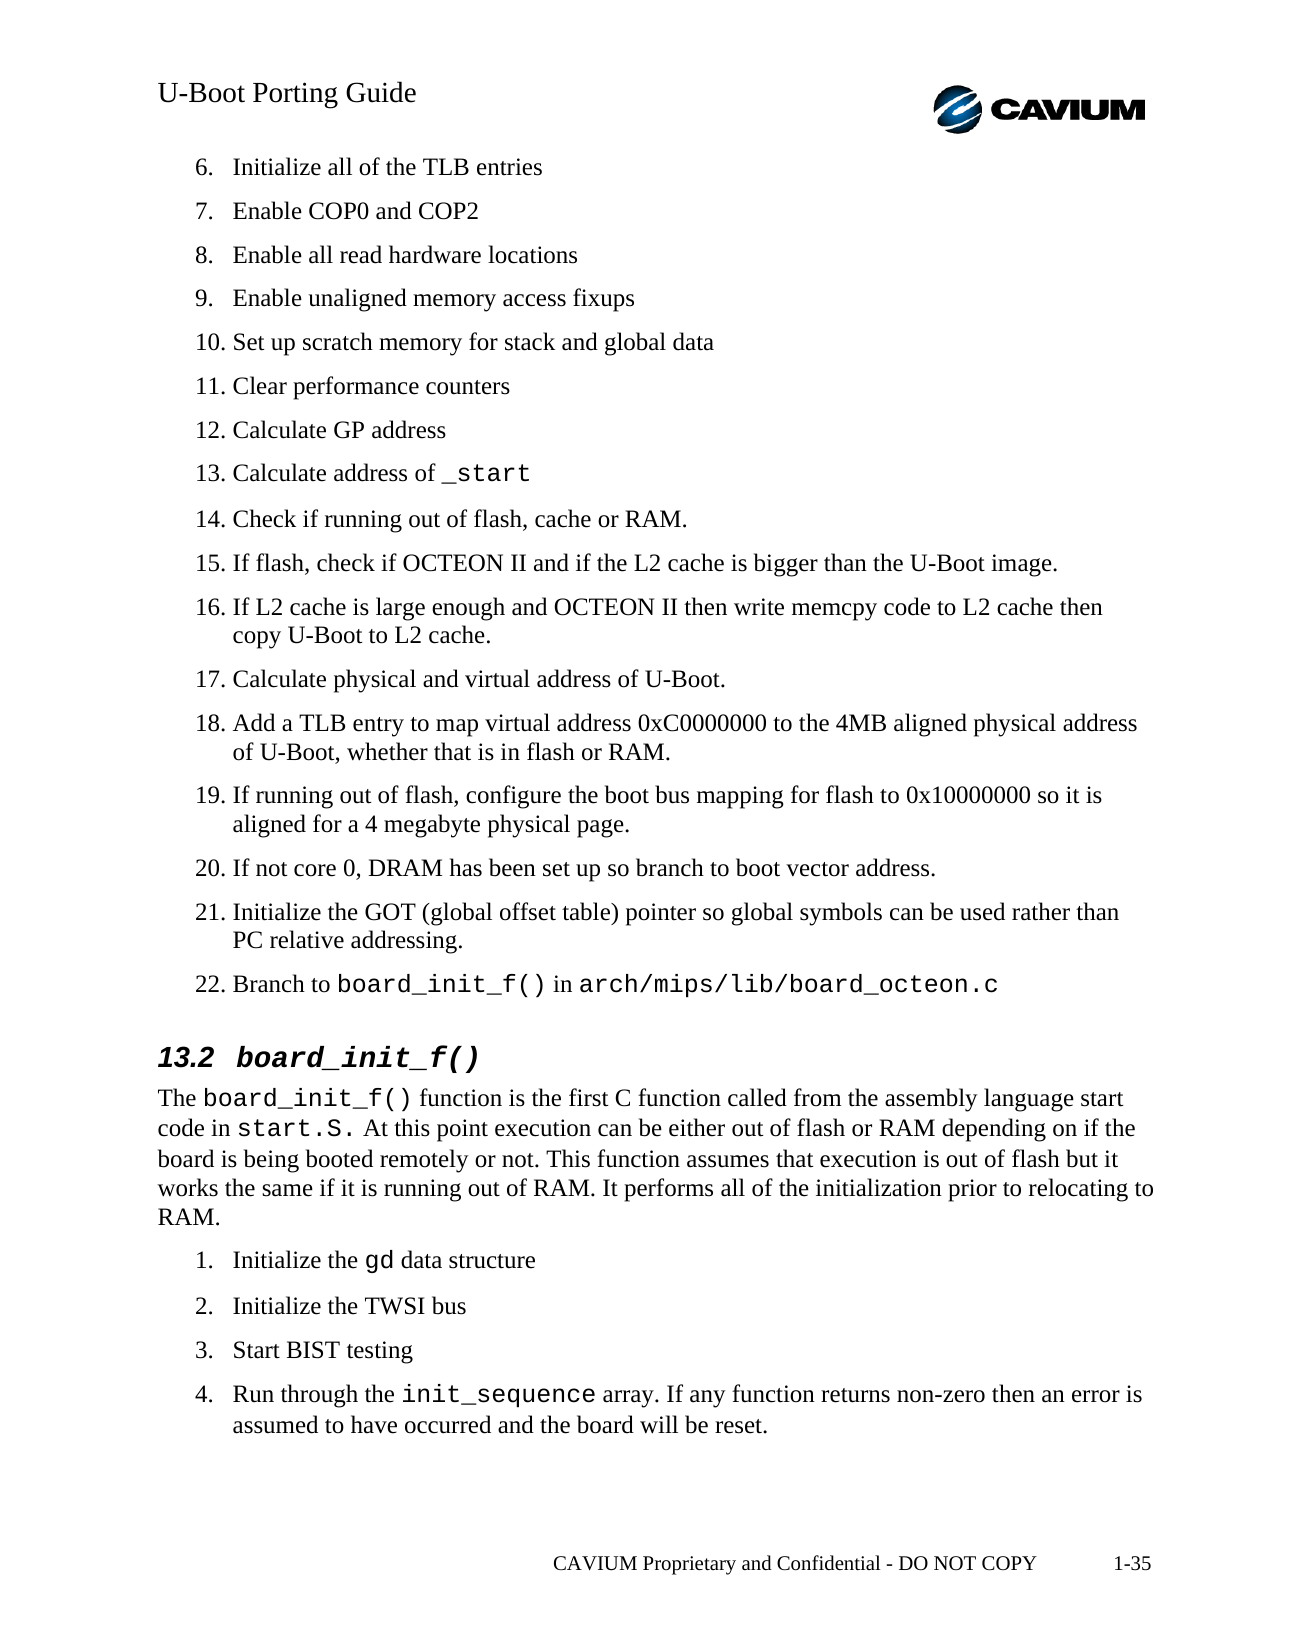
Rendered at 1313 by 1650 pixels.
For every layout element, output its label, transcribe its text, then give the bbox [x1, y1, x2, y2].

list Branch to board_init_f() in arch/mips/lib/board_octeon.c [195, 969, 1155, 1000]
list Initialize the gd data structure [195, 1246, 1155, 1276]
list Clear performance counters [195, 371, 1155, 400]
list If running out of flash, configure the boot bus mapping for flash to 0x10000000 so it is aligned for a 4 megabyte physical page. [195, 781, 1155, 838]
list Calculate GP address [195, 415, 1155, 443]
list Initialize the GOT (global offset table) pointer so global symbols can be used rather than PC relative addressing. [195, 897, 1155, 954]
list Initialize all of the TLB entries [195, 152, 1155, 181]
list Start BIST testing [195, 1335, 1155, 1364]
list Check if running out of flash, cache or RAM. [195, 504, 1155, 533]
list Calculate physical and virtual address of U-Boot. [195, 664, 1155, 693]
picture [925, 75, 1155, 146]
list If not core 0, DRAM has been set up so branch to boot vector address. [195, 853, 1155, 882]
list Initialize the TWSI bus [195, 1291, 1155, 1320]
list If flash, check if OCTEON II and if the L2 cache is bigger than the U-Boot image. [195, 548, 1155, 577]
subtitle board_init_f() [157, 1040, 1155, 1076]
list Run through the init_sequence array. If any function returns non-zero then an error is assumed to have occurred and the board will be reset. [195, 1379, 1155, 1438]
list Add a TLB entry to map virtual address 0xC0000000 to the 4MB aligned physical address of U-Boot, whether that is in flash or RAM. [195, 708, 1155, 766]
list Calculate address of _start [195, 458, 1155, 489]
list Enable unaligned memory access fixups [195, 283, 1155, 312]
list Enable COP0 and COP2 [195, 196, 1155, 225]
list If L2 cache is large enough and OCTEON II then write memcpy code to L2 cache then copy U-Boot to L2 cache. [195, 592, 1155, 649]
text The board_init_f() function is the first C function called from the assembly language start code in start.S. At this point execution can be either out of flash or RAM depending on if the board is being booted remotely or not. This function assumes that execution is out of flash but it works the same if it is running out of RAM. It performs all of the initialization prior to relocating to RAM. [157, 1083, 1155, 1231]
list Enable all read hardware locations [195, 240, 1155, 268]
list Set up scratch memory for stack and global data [195, 327, 1155, 356]
